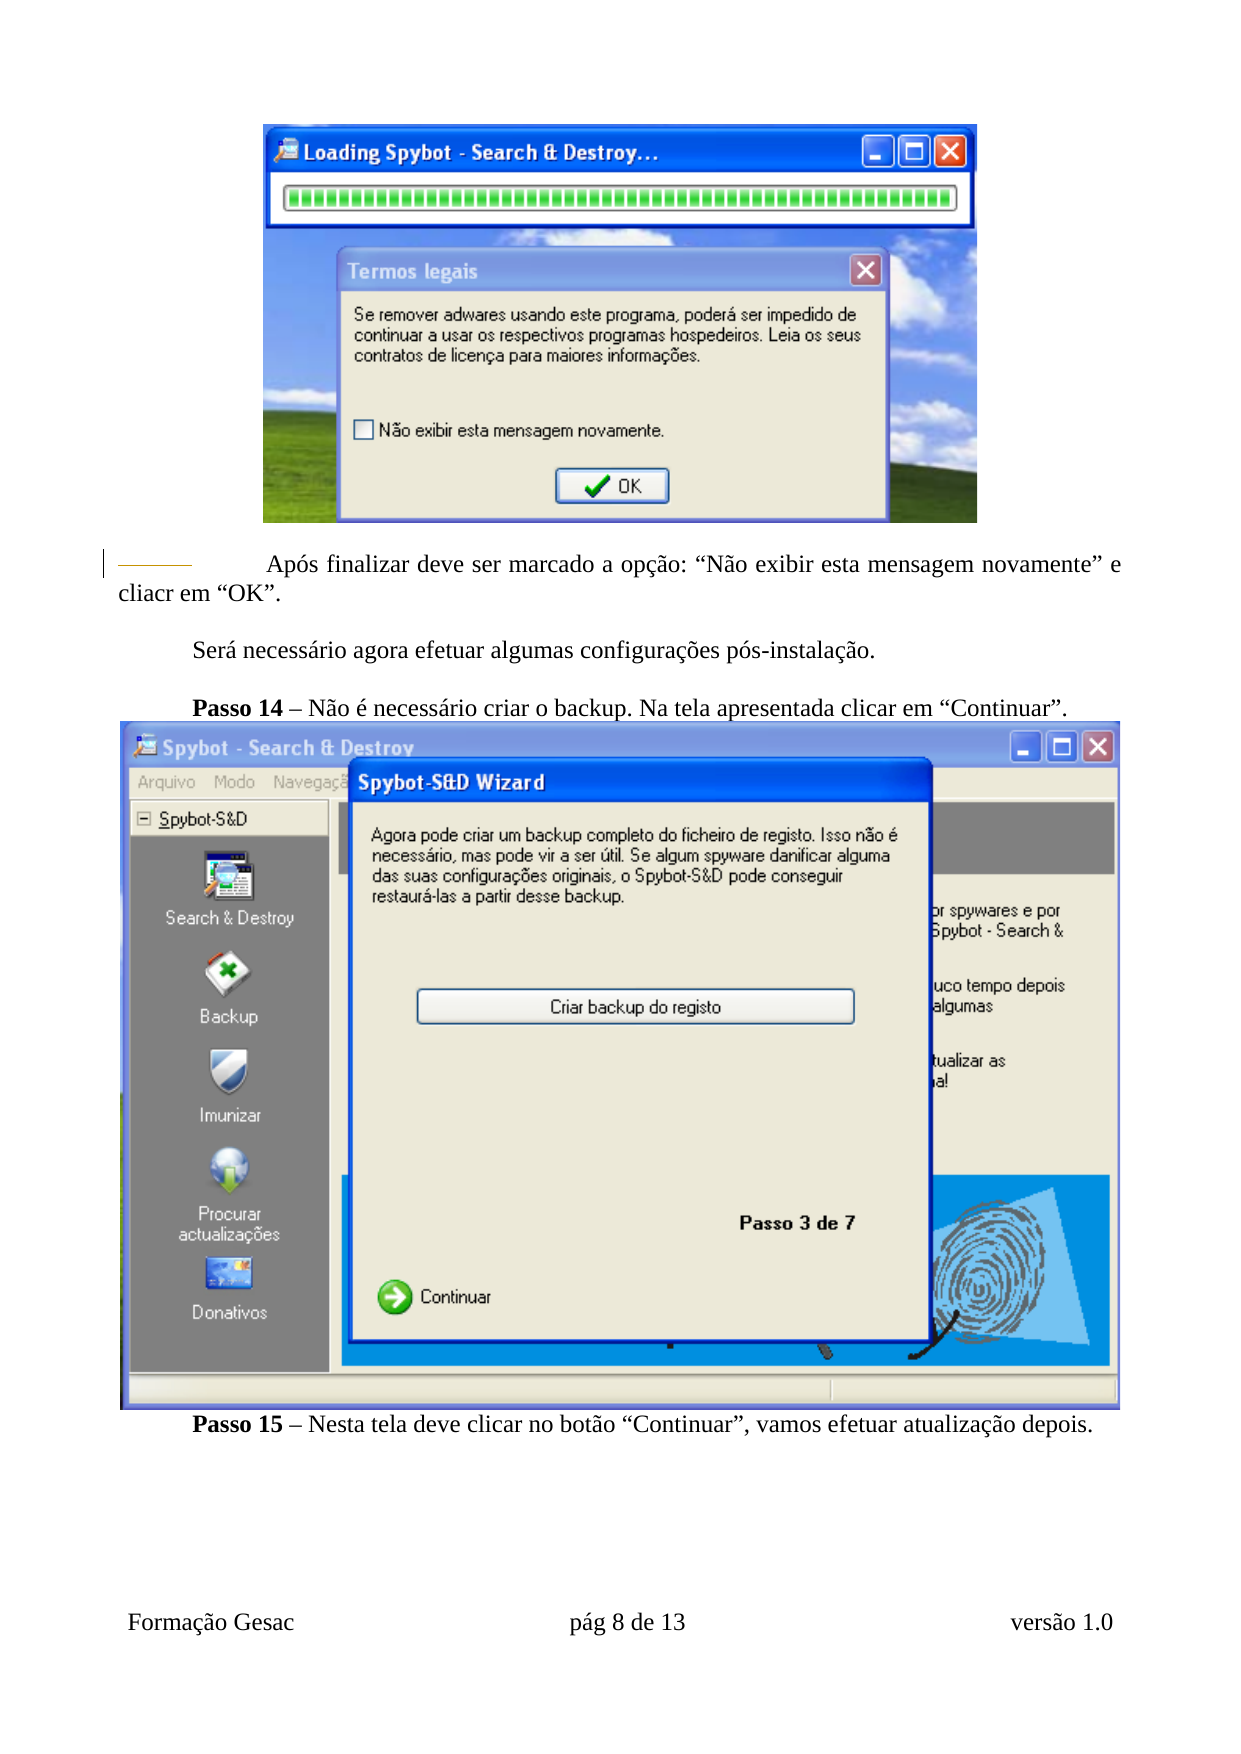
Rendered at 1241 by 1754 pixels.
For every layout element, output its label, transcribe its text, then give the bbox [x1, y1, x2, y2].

text Será necessário agora efetuar algumas configurações pós-instalação. [118, 636, 1122, 664]
text Passo 15 – Nesta tela deve clicar no botão “Continuar”, vamos efetuar atualização depois. [118, 1071, 1122, 1438]
text Após finalizar deve ser marcado a opção: “Não exibir esta mensagem novamente” e cliacr em “OK”. [118, 549, 1122, 607]
picture [120, 721, 1121, 1410]
picture [263, 124, 978, 523]
text Passo 14 – Não é necessário criar o backup. Na tela apresentada clicar em “Continuar”. [118, 693, 1122, 722]
